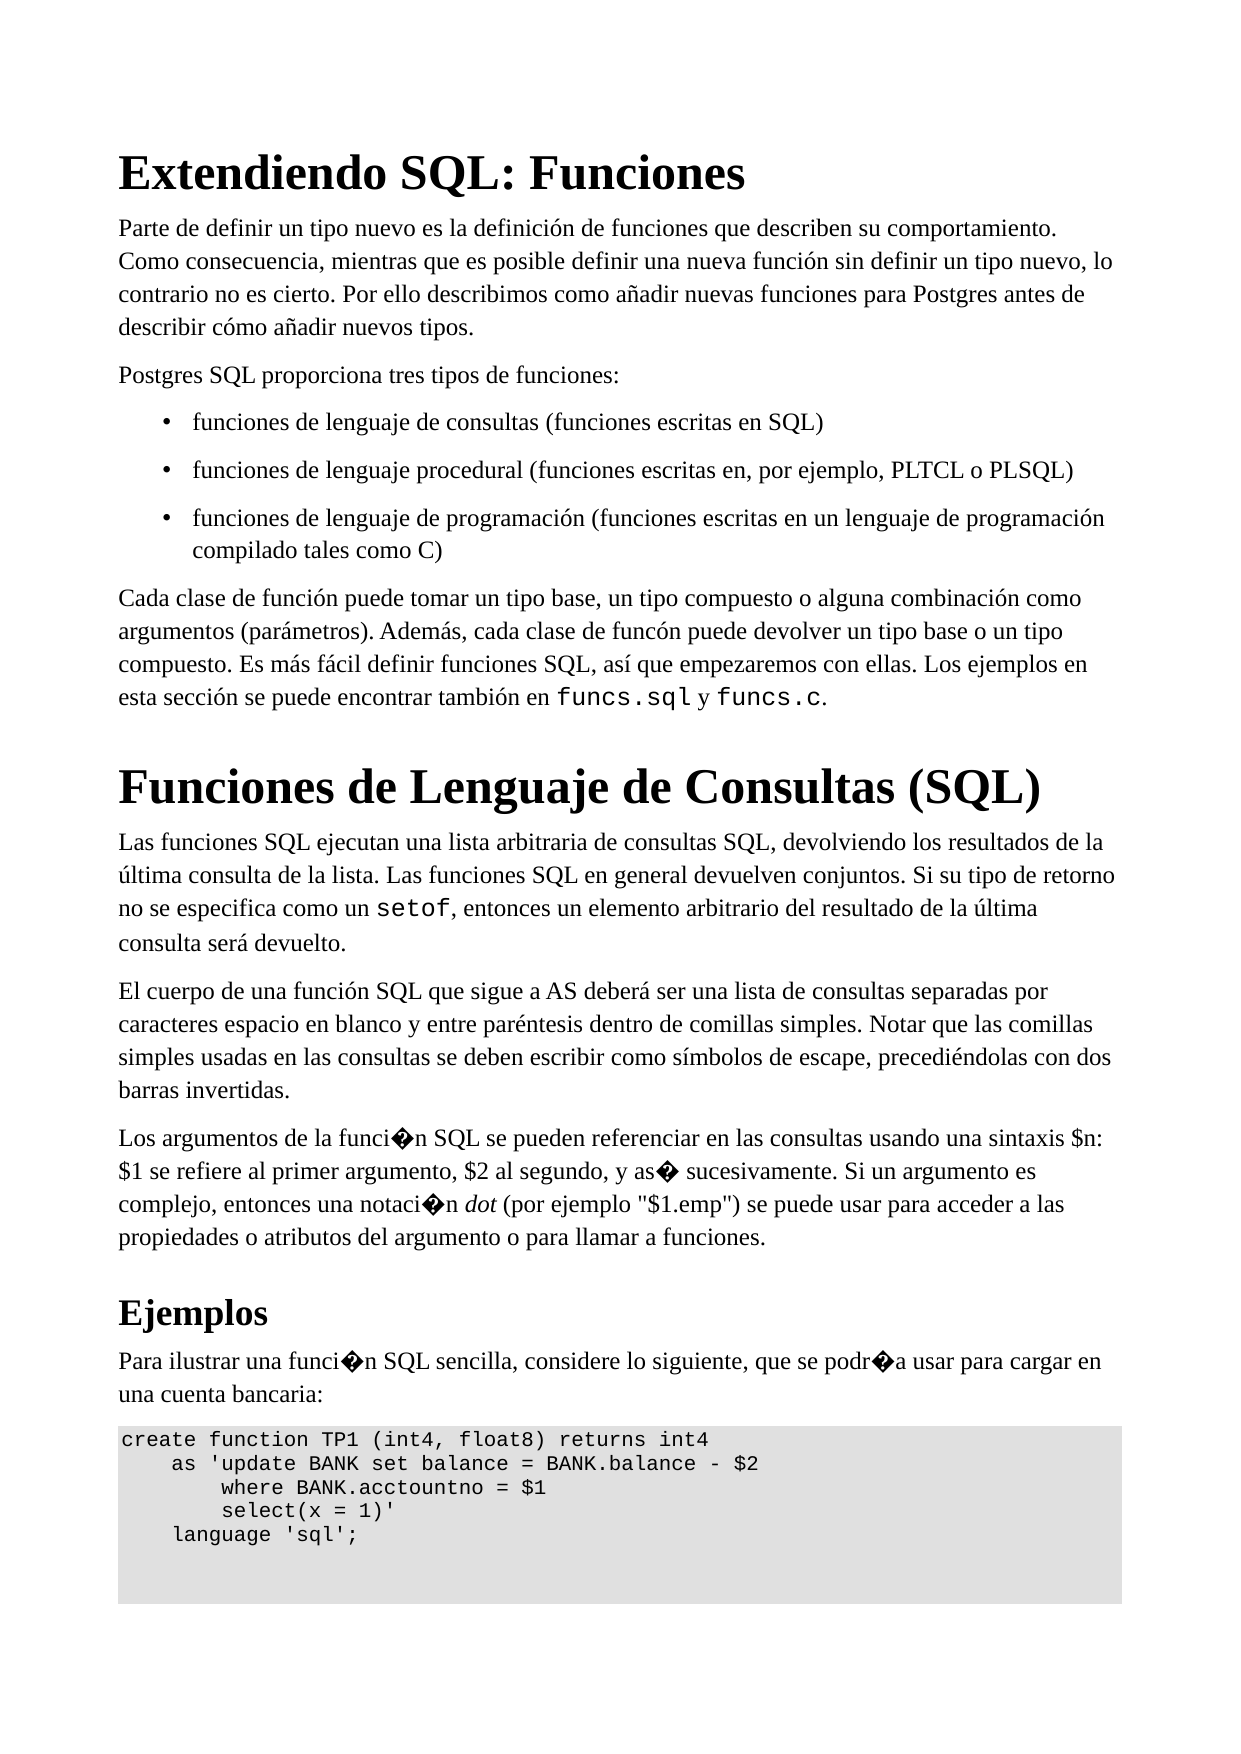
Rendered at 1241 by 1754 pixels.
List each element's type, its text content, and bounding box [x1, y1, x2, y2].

text Las funciones SQL ejecutan una lista arbitraria de consultas SQL, devolviendo los resultados de la última consulta de la lista. Las funciones SQL en general devuelven conjuntos. Si su tipo de retorno no se especifica como un setof, entonces un elemento arbitrario del resultado de la última consulta será devuelto. [118, 827, 1122, 957]
list funciones de lenguaje de programación (funciones escritas en un lenguaje de programación compilado tales como C) [162, 503, 1122, 564]
subtitle Extendiendo SQL: Funciones [118, 143, 1122, 201]
text Para ilustrar una funci�n SQL sencilla, considere lo siguiente, que se podr�a usar para cargar en una cuenta bancaria: [118, 1346, 1122, 1408]
text Parte de definir un tipo nuevo es la definición de funciones que describen su comportamiento. Como consecuencia, mientras que es posible definir una nueva función sin definir un tipo nuevo, lo contrario no es cierto. Por ello describimos como añadir nuevas funciones para Postgres antes de describir cómo añadir nuevos tipos. [118, 213, 1122, 341]
subtitle Funciones de Lenguaje de Consultas (SQL) [118, 757, 1122, 815]
table_header create function TP1 (int4, float8) returns int4 as 'update BANK set balance = BANK.balance - $2 where BANK.acctountno = $1 select(x = 1)' language 'sql'; [118, 1426, 1122, 1604]
text Los argumentos de la funci�n SQL se pueden referenciar en las consultas usando una sintaxis $n: $1 se refiere al primer argumento, $2 al segundo, y as� sucesivamente. Si un argumento es complejo, entonces una notaci�n dot (por ejemplo "$1.emp") se puede usar para acceder a las propiedades o atributos del argumento o para llamar a funciones. [118, 1123, 1122, 1251]
text El cuerpo de una función SQL que sigue a AS deberá ser una lista de consultas separadas por caracteres espacio en blanco y entre paréntesis dentro de comillas simples. Notar que las comillas simples usadas en las consultas se deben escribir como símbolos de escape, precediéndolas con dos barras invertidas. [118, 976, 1122, 1104]
text Postgres SQL proporciona tres tipos de funciones: [118, 360, 1122, 388]
list funciones de lenguaje procedural (funciones escritas en, por ejemplo, PLTCL o PLSQL) [162, 455, 1122, 484]
list funciones de lenguaje de consultas (funciones escritas en SQL) [162, 407, 1122, 436]
subtitle Ejemplos [118, 1290, 1122, 1333]
text Cada clase de función puede tomar un tipo base, un tipo compuesto o alguna combinación como argumentos (parámetros). Además, cada clase de funcón puede devolver un tipo base o un tipo compuesto. Es más fácil definir funciones SQL, así que empezaremos con ellas. Los ejemplos en esta sección se puede encontrar tambión en funcs.sql y funcs.c. [118, 583, 1122, 713]
